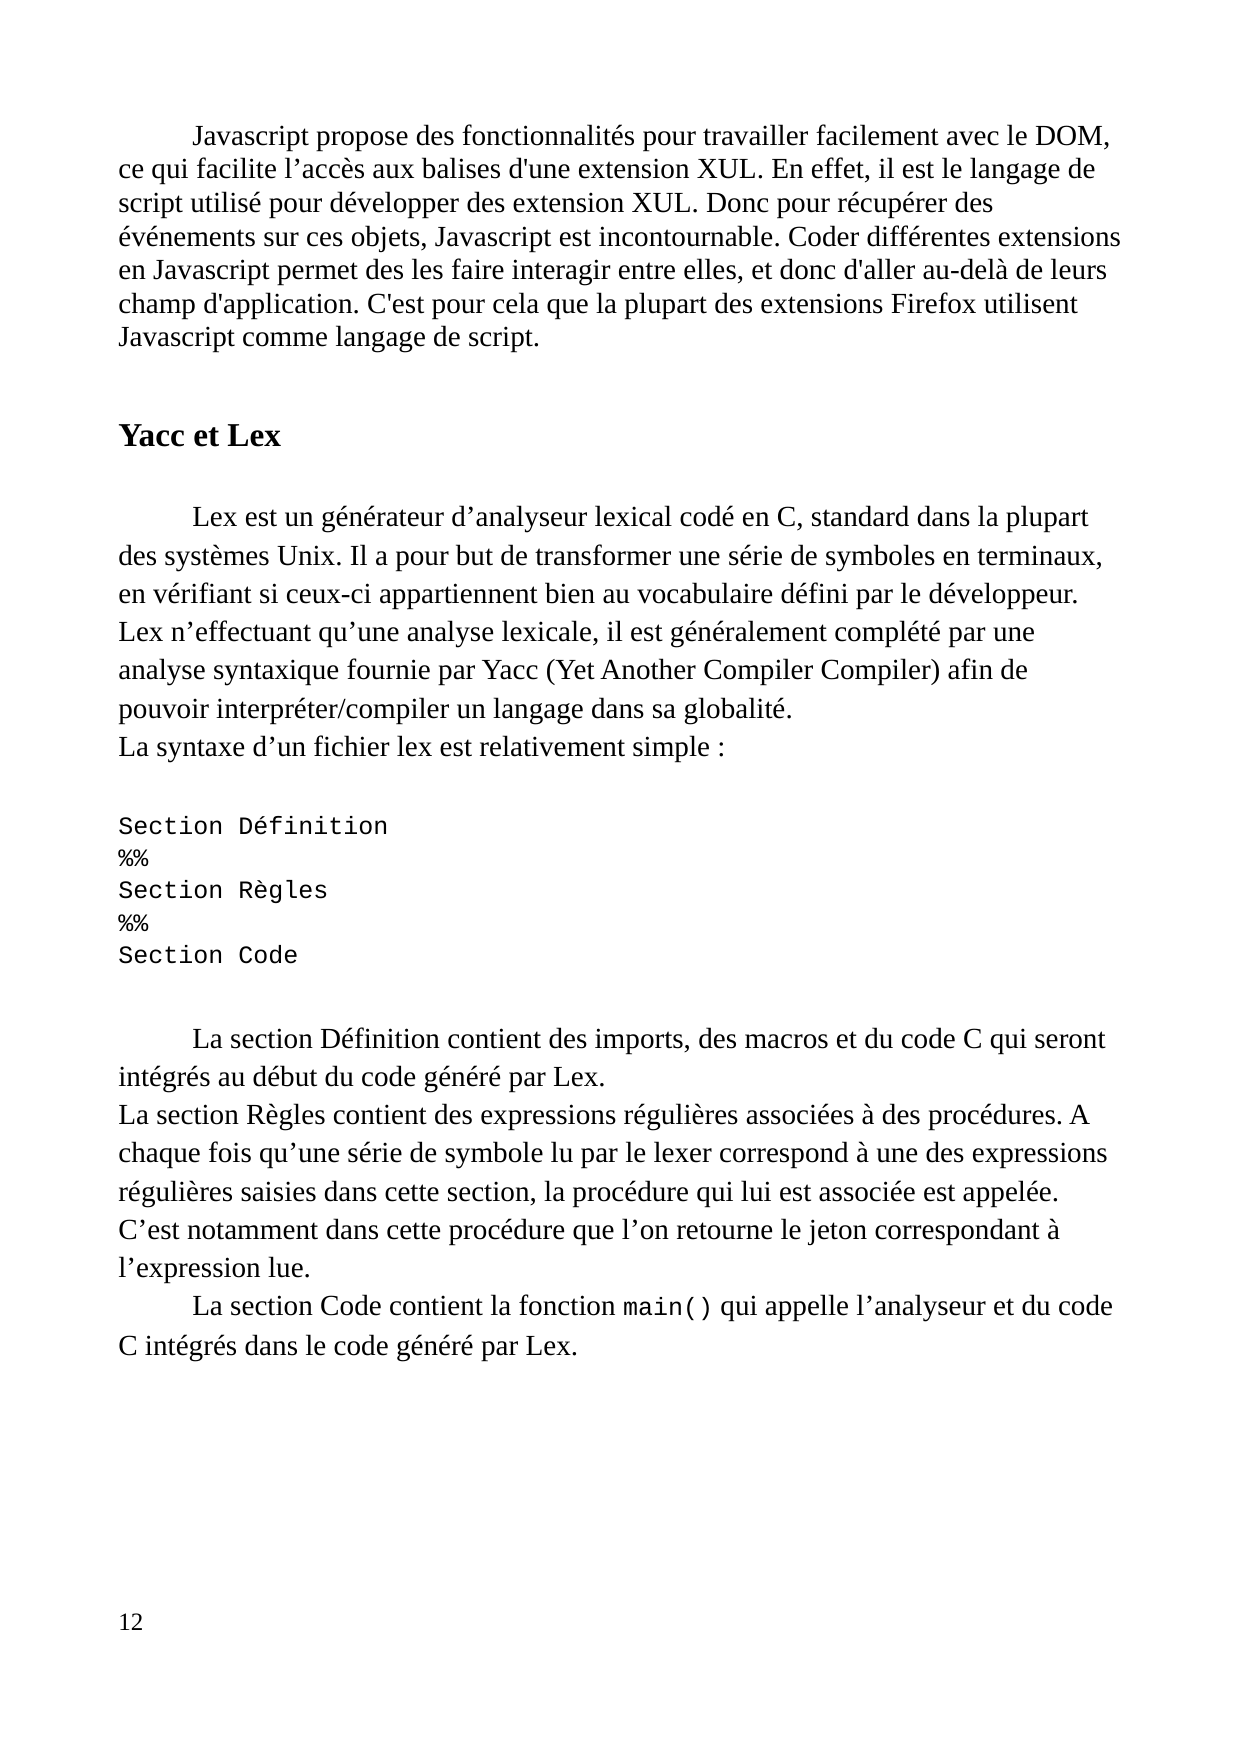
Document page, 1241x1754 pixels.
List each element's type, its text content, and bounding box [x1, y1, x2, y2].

text La section Règles contient des expressions régulières associées à des procédures. A chaque fois qu’une série de symbole lu par le lexer correspond à une des expressions régulières saisies dans cette section, la procédure qui lui est associée est appelée. C’est notamment dans cette procédure que l’on retourne le jeton correspondant à l’expression lue. [118, 1097, 1122, 1284]
text Section Code [118, 942, 1122, 971]
text Lex n’effectuant qu’une analyse lexicale, il est généralement complété par une analyse syntaxique fournie par Yacc (Yet Another Compiler Compiler) afin de pouvoir interpréter/compiler un langage dans sa globalité. [118, 614, 1122, 724]
text Section Définition [118, 813, 1122, 842]
text %% [118, 910, 1122, 938]
text Lex est un générateur d’analyseur lexical codé en C, standard dans la plupart des systèmes Unix. Il a pour but de transformer une série de symboles en terminaux, en vérifiant si ceux-ci appartiennent bien au vocabulaire défini par le développeur. [118, 499, 1122, 609]
text %% [118, 846, 1122, 874]
text La section Définition contient des imports, des macros et du code C qui seront intégrés au début du code généré par Lex. [118, 1021, 1122, 1092]
text La syntaxe d’un fichier lex est relativement simple : [118, 729, 1122, 762]
text Section Règles [118, 878, 1122, 906]
text La section Code contient la fonction main() qui appelle l’analyseur et du code C intégrés dans le code généré par Lex. [118, 1288, 1122, 1361]
text Yacc et Lex [118, 415, 1122, 453]
text Javascript propose des fonctionnalités pour travailler facilement avec le DOM, ce qui facilite l’accès aux balises d'une extension XUL. En effet, il est le langage de script utilisé pour développer des extension XUL. Donc pour récupérer des événements sur ces objets, Javascript est incontournable. Coder différentes extensions en Javascript permet des les faire interagir entre elles, et donc d'aller au-delà de leurs champ d'application. C'est pour cela que la plupart des extensions Firefox utilisent Javascript comme langage de script. [118, 118, 1122, 353]
